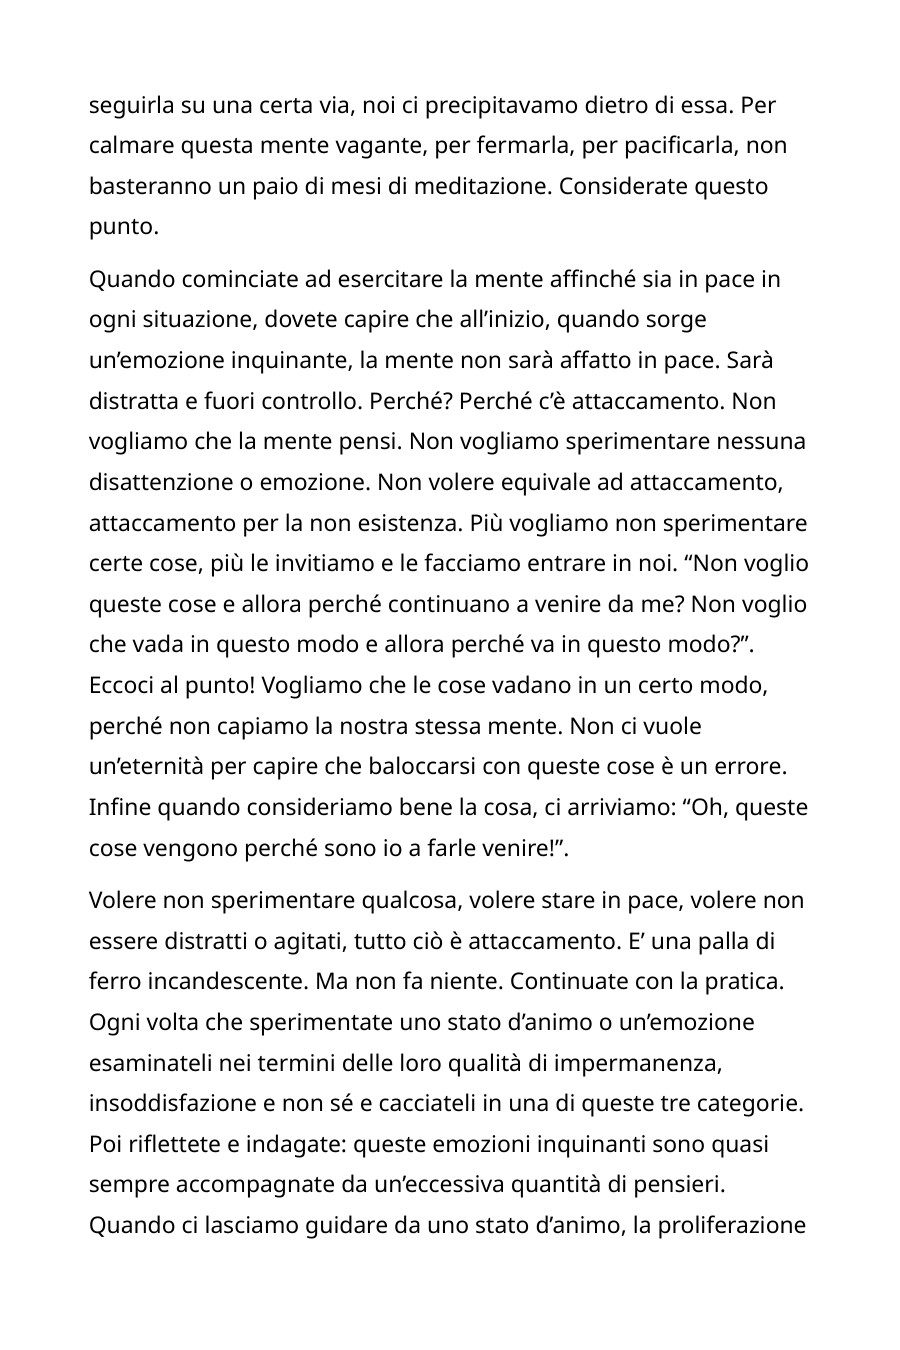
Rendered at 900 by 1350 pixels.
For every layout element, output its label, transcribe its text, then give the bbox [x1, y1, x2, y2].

text seguirla su una certa via, noi ci precipitavamo dietro di essa. Per calmare questa mente vagante, per fermarla, per pacificarla, non basteranno un paio di mesi di meditazione. Considerate questo punto. [88, 88, 811, 242]
text Quando cominciate ad esercitare la mente affinché sia in pace in ogni situazione, dovete capire che all’inizio, quando sorge un’emozione inquinante, la mente non sarà affatto in pace. Sarà distratta e fuori controllo. Perché? Perché c’è attaccamento. Non vogliamo che la mente pensi. Non vogliamo sperimentare nessuna disattenzione o emozione. Non volere equivale ad attaccamento, attaccamento per la non esistenza. Più vogliamo non sperimentare certe cose, più le invitiamo e le facciamo entrare in noi. “Non voglio queste cose e allora perché continuano a venire da me? Non voglio che vada in questo modo e allora perché va in questo modo?”. Eccoci al punto! Vogliamo che le cose vadano in un certo modo, perché non capiamo la nostra stessa mente. Non ci vuole un’eternità per capire che baloccarsi con queste cose è un errore. Infine quando consideriamo bene la cosa, ci arriviamo: “Oh, queste cose vengono perché sono io a farle venire!”. [88, 263, 811, 863]
text Volere non sperimentare qualcosa, volere stare in pace, volere non essere distratti o agitati, tutto ciò è attaccamento. E’ una palla di ferro incandescente. Ma non fa niente. Continuate con la pratica. Ogni volta che sperimentate uno stato d’animo o un’emozione esaminateli nei termini delle loro qualità di impermanenza, insoddisfazione e non sé e cacciateli in una di queste tre categorie. Poi riflettete e indagate: queste emozioni inquinanti sono quasi sempre accompagnate da un’eccessiva quantità di pensieri. Quando ci lasciamo guidare da uno stato d’animo, la proliferazione [88, 884, 811, 1240]
